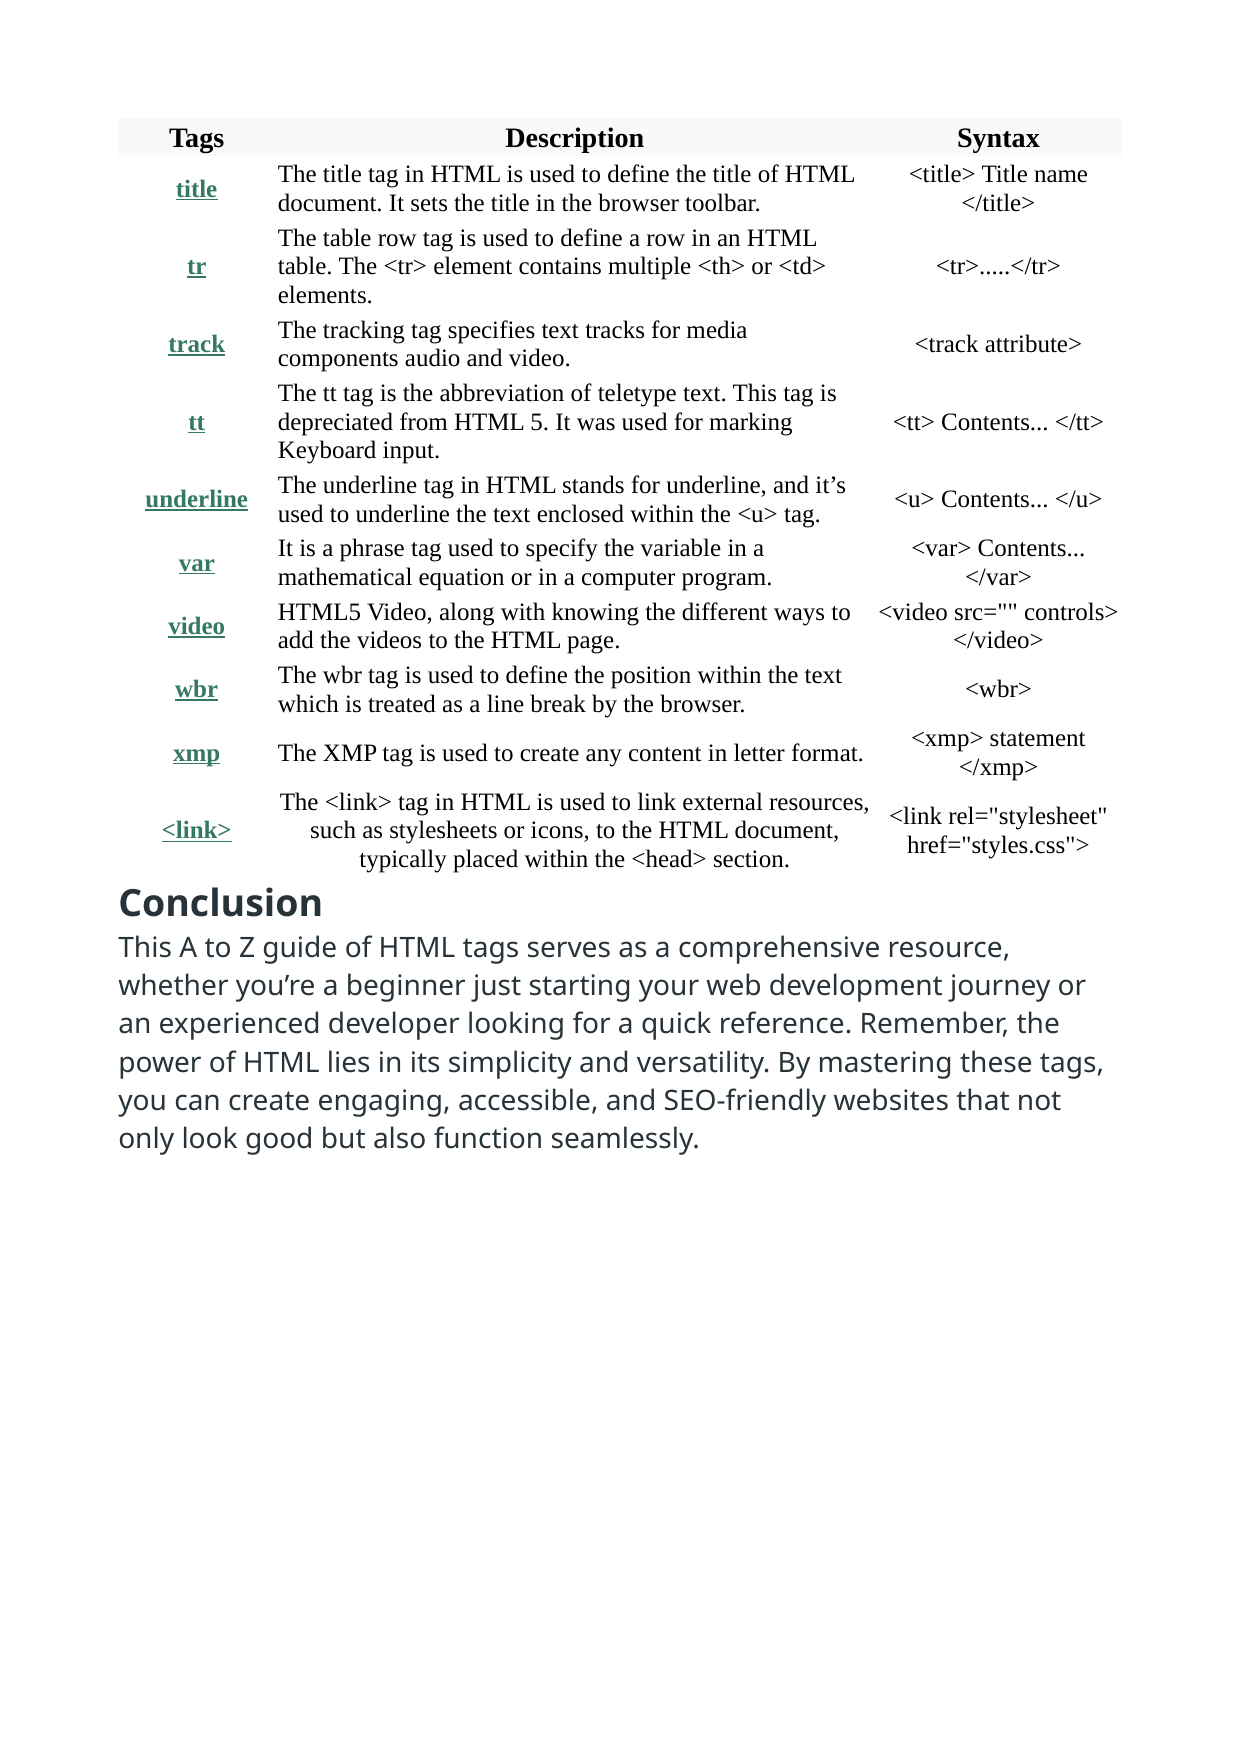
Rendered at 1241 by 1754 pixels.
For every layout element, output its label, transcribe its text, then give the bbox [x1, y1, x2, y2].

table_cell track [118, 312, 275, 375]
table_cell The underline tag in HTML stands for underline, and it’s used to underline the text enclosed within the <u> tag. [275, 467, 874, 531]
table_cell The <link> tag in HTML is used to link external resources, such as stylesheets or icons, to the HTML document, typically placed within the <head> section. [275, 784, 874, 876]
table_cell title [118, 156, 275, 220]
table_cell <tr>.....</tr> [874, 220, 1122, 312]
table_cell xmp [118, 721, 275, 784]
table_cell underline [118, 467, 275, 531]
table_cell <xmp> statement </xmp> [874, 721, 1122, 784]
table_cell video [118, 594, 275, 657]
table_cell <link rel="stylesheet" href="styles.css"> [874, 784, 1122, 876]
table_cell <link> [118, 784, 275, 876]
table_header Description [275, 118, 874, 156]
table_cell The tracking tag specifies text tracks for media components audio and video. [275, 312, 874, 375]
table_cell The XMP tag is used to create any content in letter format. [275, 721, 874, 784]
table_cell <u> Contents... </u> [874, 467, 1122, 531]
table_header Syntax [874, 118, 1122, 156]
table_cell wbr [118, 657, 275, 721]
table_cell HTML5 Video, along with knowing the different ways to add the videos to the HTML page. [275, 594, 874, 657]
table_cell The title tag in HTML is used to define the title of HTML document. It sets the title in the browser toolbar. [275, 156, 874, 220]
table_cell The tt tag is the abbreviation of teletype text. This tag is depreciated from HTML 5. It was used for marking Keyboard input. [275, 375, 874, 467]
table_cell var [118, 531, 275, 594]
table_cell <video src="" controls> </video> [874, 594, 1122, 657]
table_cell The table row tag is used to define a row in an HTML table. The <tr> element contains multiple <th> or <td> elements. [275, 220, 874, 312]
table_cell <title> Title name </title> [874, 156, 1122, 220]
table_cell <track attribute> [874, 312, 1122, 375]
table_cell tt [118, 375, 275, 467]
table_header Tags [118, 118, 275, 156]
table_cell <wbr> [874, 657, 1122, 721]
table_cell The wbr tag is used to define the position within the text which is treated as a line break by the browser. [275, 657, 874, 721]
table_cell <var> Contents... </var> [874, 531, 1122, 594]
text This A to Z guide of HTML tags serves as a comprehensive resource, whether you’re a beginner just starting your web development journey or an experienced developer looking for a quick reference. Remember, the power of HTML lies in its simplicity and versatility. By mastering these tags, you can create engaging, accessible, and SEO-friendly websites that not only look good but also function seamlessly. [118, 927, 1122, 1157]
subtitle Conclusion [118, 876, 1122, 927]
table_cell It is a phrase tag used to specify the variable in a mathematical equation or in a computer program. [275, 531, 874, 594]
table_cell tr [118, 220, 275, 312]
table_cell <tt> Contents... </tt> [874, 375, 1122, 467]
